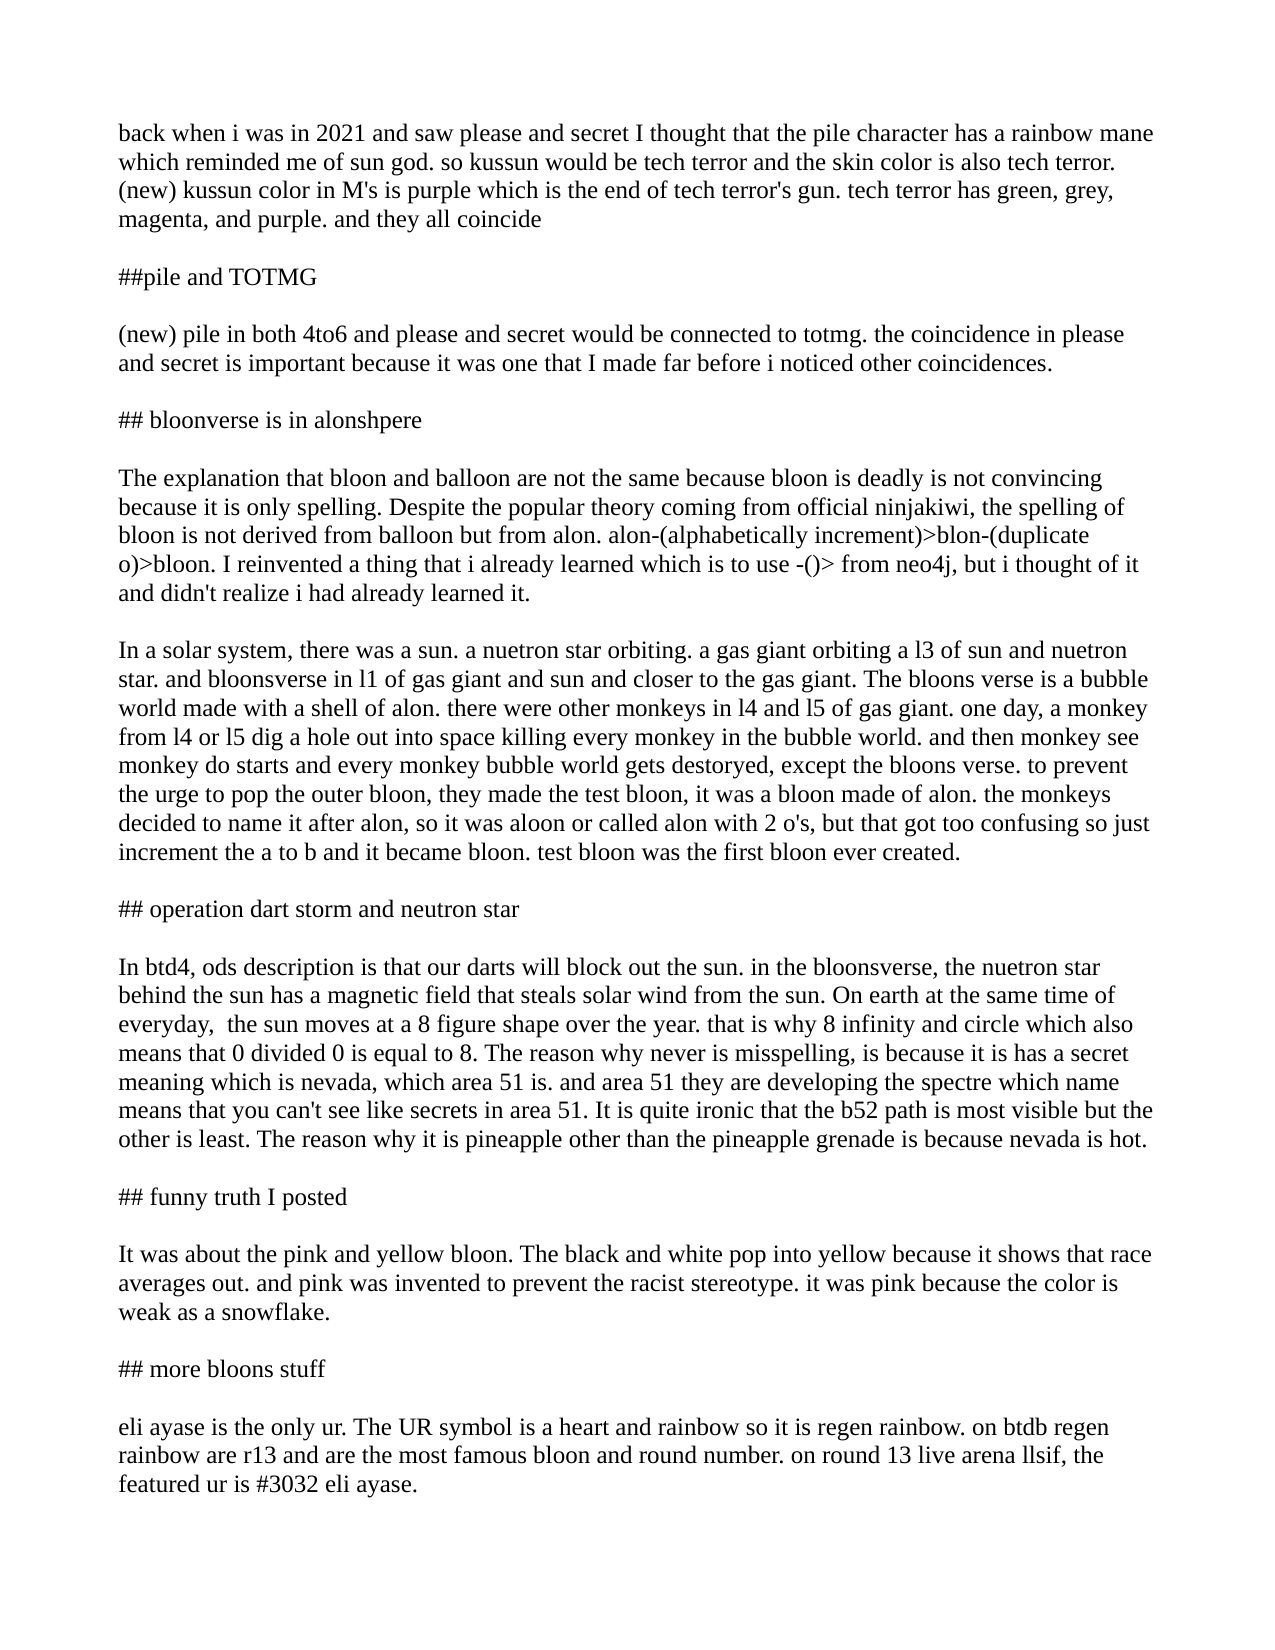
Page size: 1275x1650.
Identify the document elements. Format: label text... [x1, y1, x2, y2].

text ## more bloons stuff [118, 1354, 1157, 1383]
text It was about the pink and yellow bloon. The black and white pop into yellow because it shows that race averages out. and pink was invented to prevent the racist stereotype. it was pink because the color is weak as a snowflake. [118, 1239, 1157, 1326]
text ## operation dart storm and neutron star [118, 894, 1157, 923]
text eli ayase is the only ur. The UR symbol is a heart and rainbow so it is regen rainbow. on btdb regen rainbow are r13 and are the most famous bloon and round number. on round 13 live arena llsif, the featured ur is #3032 eli ayase. [118, 1412, 1157, 1498]
text In a solar system, there was a sun. a nuetron star orbiting. a gas giant orbiting a l3 of sun and nuetron star. and bloonsverse in l1 of gas giant and sun and closer to the gas giant. The bloons verse is a bubble world made with a shell of alon. there were other monkeys in l4 and l5 of gas giant. one day, a monkey from l4 or l5 dig a hole out into space killing every monkey in the bubble world. and then monkey see monkey do starts and every monkey bubble world gets destoryed, except the bloons verse. to prevent the urge to pop the outer bloon, they made the test bloon, it was a bloon made of alon. the monkeys decided to name it after alon, so it was aloon or called alon with 2 o's, but that got too confusing so just increment the a to b and it became bloon. test bloon was the first bloon ever created. [118, 636, 1157, 866]
text ## bloonverse is in alonshpere [118, 406, 1157, 434]
text back when i was in 2021 and saw please and secret I thought that the pile character has a rainbow mane which reminded me of sun god. so kussun would be tech terror and the skin color is also tech terror. (new) kussun color in M's is purple which is the end of tech terror's gun. tech terror has green, grey, magenta, and purple. and they all coincide [118, 118, 1157, 233]
text (new) pile in both 4to6 and please and secret would be connected to totmg. the coincidence in please and secret is important because it was one that I made far before i noticed other coincidences. [118, 319, 1157, 377]
text ##pile and TOTMG [118, 262, 1157, 291]
text ## funny truth I posted [118, 1182, 1157, 1211]
text In btd4, ods description is that our darts will block out the sun. in the bloonsverse, the nuetron star behind the sun has a magnetic field that steals solar wind from the sun. On earth at the same time of everyday, the sun moves at a 8 figure shape over the year. that is why 8 infinity and circle which also means that 0 divided 0 is equal to 8. The reason why never is misspelling, is because it is has a secret meaning which is nevada, which area 51 is. and area 51 they are developing the spectre which name means that you can't see like secrets in area 51. It is quite ironic that the b52 path is most visible but the other is least. The reason why it is pineapple other than the pineapple grenade is because nevada is hot. [118, 952, 1157, 1153]
text The explanation that bloon and balloon are not the same because bloon is deadly is not convincing because it is only spelling. Despite the popular theory coming from official ninjakiwi, the spelling of bloon is not derived from balloon but from alon. alon-(alphabetically increment)>blon-(duplicate o)>bloon. I reinvented a thing that i already learned which is to use -()> from neo4j, but i thought of it and didn't realize i had already learned it. [118, 463, 1157, 607]
